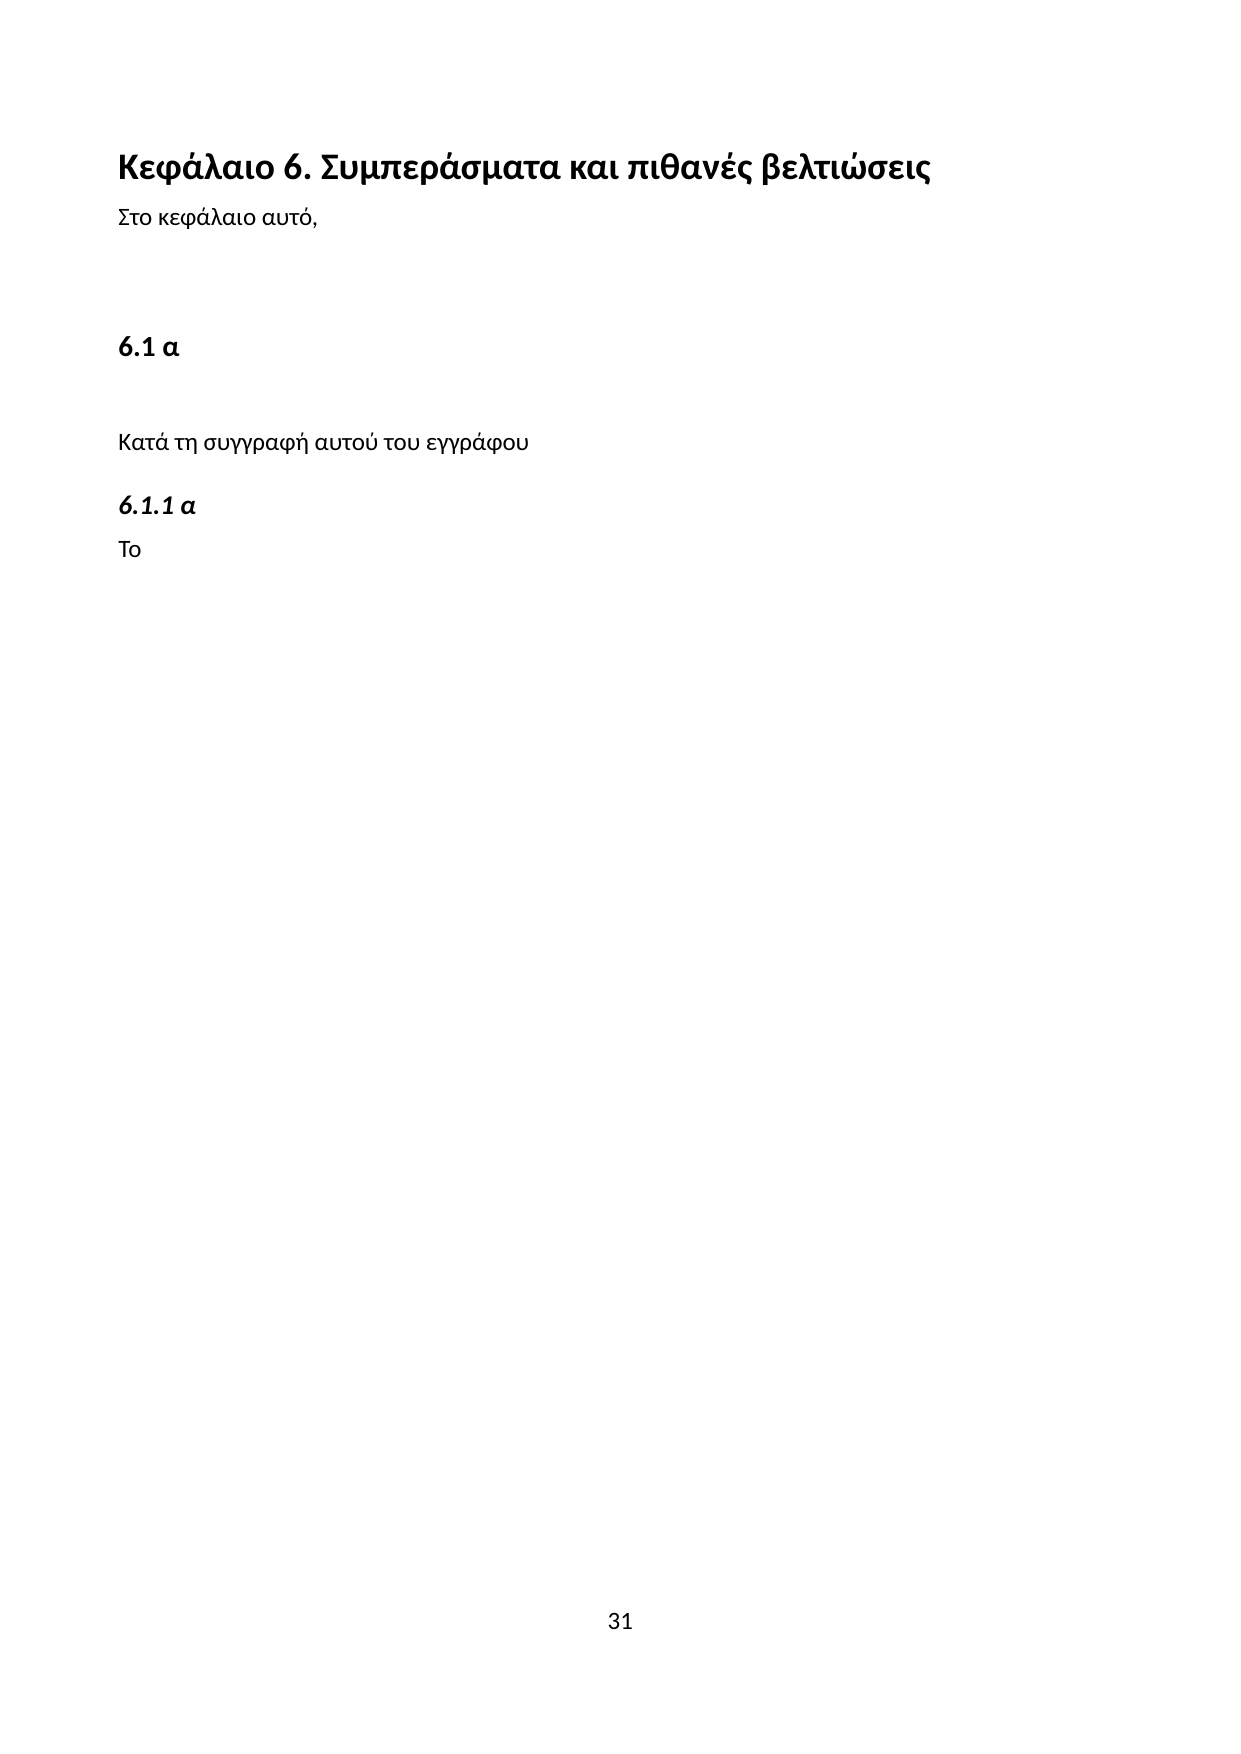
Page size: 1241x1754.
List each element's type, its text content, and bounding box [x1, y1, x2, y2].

text Κατά τη συγγραφή αυτού του εγγράφου [118, 426, 1122, 457]
text Το [118, 534, 1122, 564]
subtitle Κεφάλαιο 6. Συμπεράσματα και πιθανές βελτιώσεις [118, 143, 1122, 189]
subtitle 6.1 α [118, 328, 1122, 364]
subtitle 6.1.1 α [118, 488, 1122, 521]
text Στο κεφάλαιο αυτό, [118, 201, 1122, 232]
